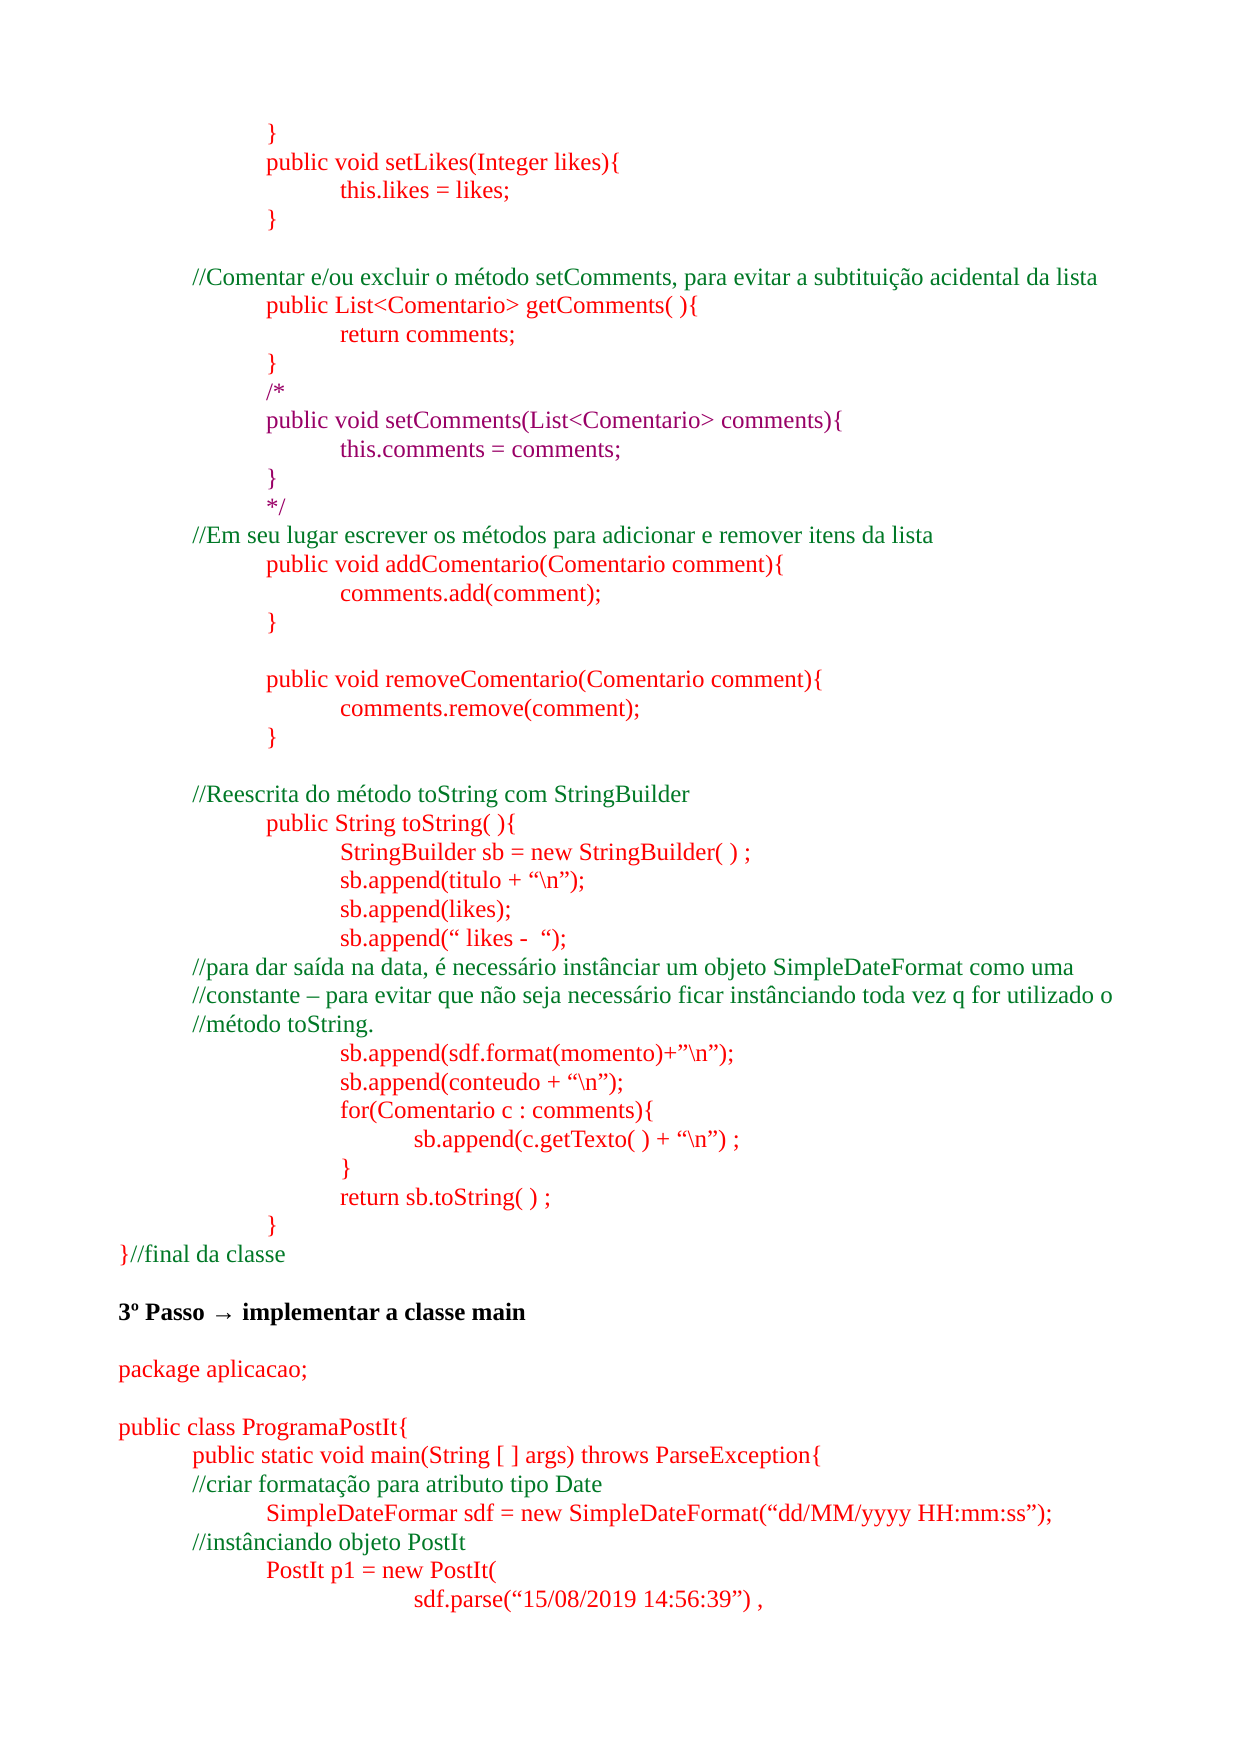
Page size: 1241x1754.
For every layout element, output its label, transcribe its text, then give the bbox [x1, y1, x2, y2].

text //Em seu lugar escrever os métodos para adicionar e remover itens da lista [118, 521, 1122, 549]
text sb.append(titulo + “\n”); [118, 866, 1122, 894]
text for(Comentario c : comments){ [118, 1096, 1122, 1124]
text } [118, 722, 1122, 751]
text public static void main(String [ ] args) throws ParseException{ [118, 1441, 1122, 1469]
text } [118, 118, 1122, 147]
text comments.remove(comment); [118, 693, 1122, 722]
text this.likes = likes; [118, 176, 1122, 204]
text comments.add(comment); [118, 578, 1122, 607]
text 3º Passo → implementar a classe main [118, 1297, 1122, 1326]
text public class ProgramaPostIt{ [118, 1412, 1122, 1441]
text }//final da classe [118, 1239, 1122, 1268]
text sdf.parse(“15/08/2019 14:56:39”) , [118, 1584, 1122, 1613]
text } [118, 204, 1122, 233]
text public List<Comentario> getComments( ){ [118, 291, 1122, 319]
text //Reescrita do método toString com StringBuilder [118, 779, 1122, 808]
text */ [118, 492, 1122, 521]
text sb.append(c.getTexto( ) + “\n”) ; [118, 1124, 1122, 1153]
text return comments; [118, 319, 1122, 348]
text //instânciando objeto PostIt [118, 1527, 1122, 1556]
text this.comments = comments; [118, 434, 1122, 463]
text StringBuilder sb = new StringBuilder( ) ; [118, 837, 1122, 866]
text sb.append(sdf.format(momento)+”\n”); [118, 1038, 1122, 1067]
text public void removeComentario(Comentario comment){ [118, 664, 1122, 693]
text public void setComments(List<Comentario> comments){ [118, 406, 1122, 434]
text //criar formatação para atributo tipo Date [118, 1469, 1122, 1498]
text sb.append(likes); [118, 894, 1122, 923]
text /* [118, 377, 1122, 406]
text return sb.toString( ) ; [118, 1182, 1122, 1211]
text public String toString( ){ [118, 808, 1122, 837]
text package aplicacao; [118, 1354, 1122, 1383]
text //para dar saída na data, é necessário instânciar um objeto SimpleDateFormat como uma //constante – para evitar que não seja necessário ficar instânciando toda vez q for utilizado o //método toString. [118, 952, 1122, 1038]
text } [118, 1211, 1122, 1239]
text public void setLikes(Integer likes){ [118, 147, 1122, 176]
text sb.append(conteudo + “\n”); [118, 1067, 1122, 1096]
text PostIt p1 = new PostIt( [118, 1556, 1122, 1584]
text } [118, 463, 1122, 492]
text } [118, 348, 1122, 377]
text } [118, 607, 1122, 636]
text //Comentar e/ou excluir o método setComments, para evitar a subtituição acidental da lista [118, 262, 1122, 291]
text public void addComentario(Comentario comment){ [118, 549, 1122, 578]
text } [118, 1153, 1122, 1182]
text sb.append(“ likes - “); [118, 923, 1122, 952]
text SimpleDateFormar sdf = new SimpleDateFormat(“dd/MM/yyyy HH:mm:ss”); [118, 1498, 1122, 1527]
